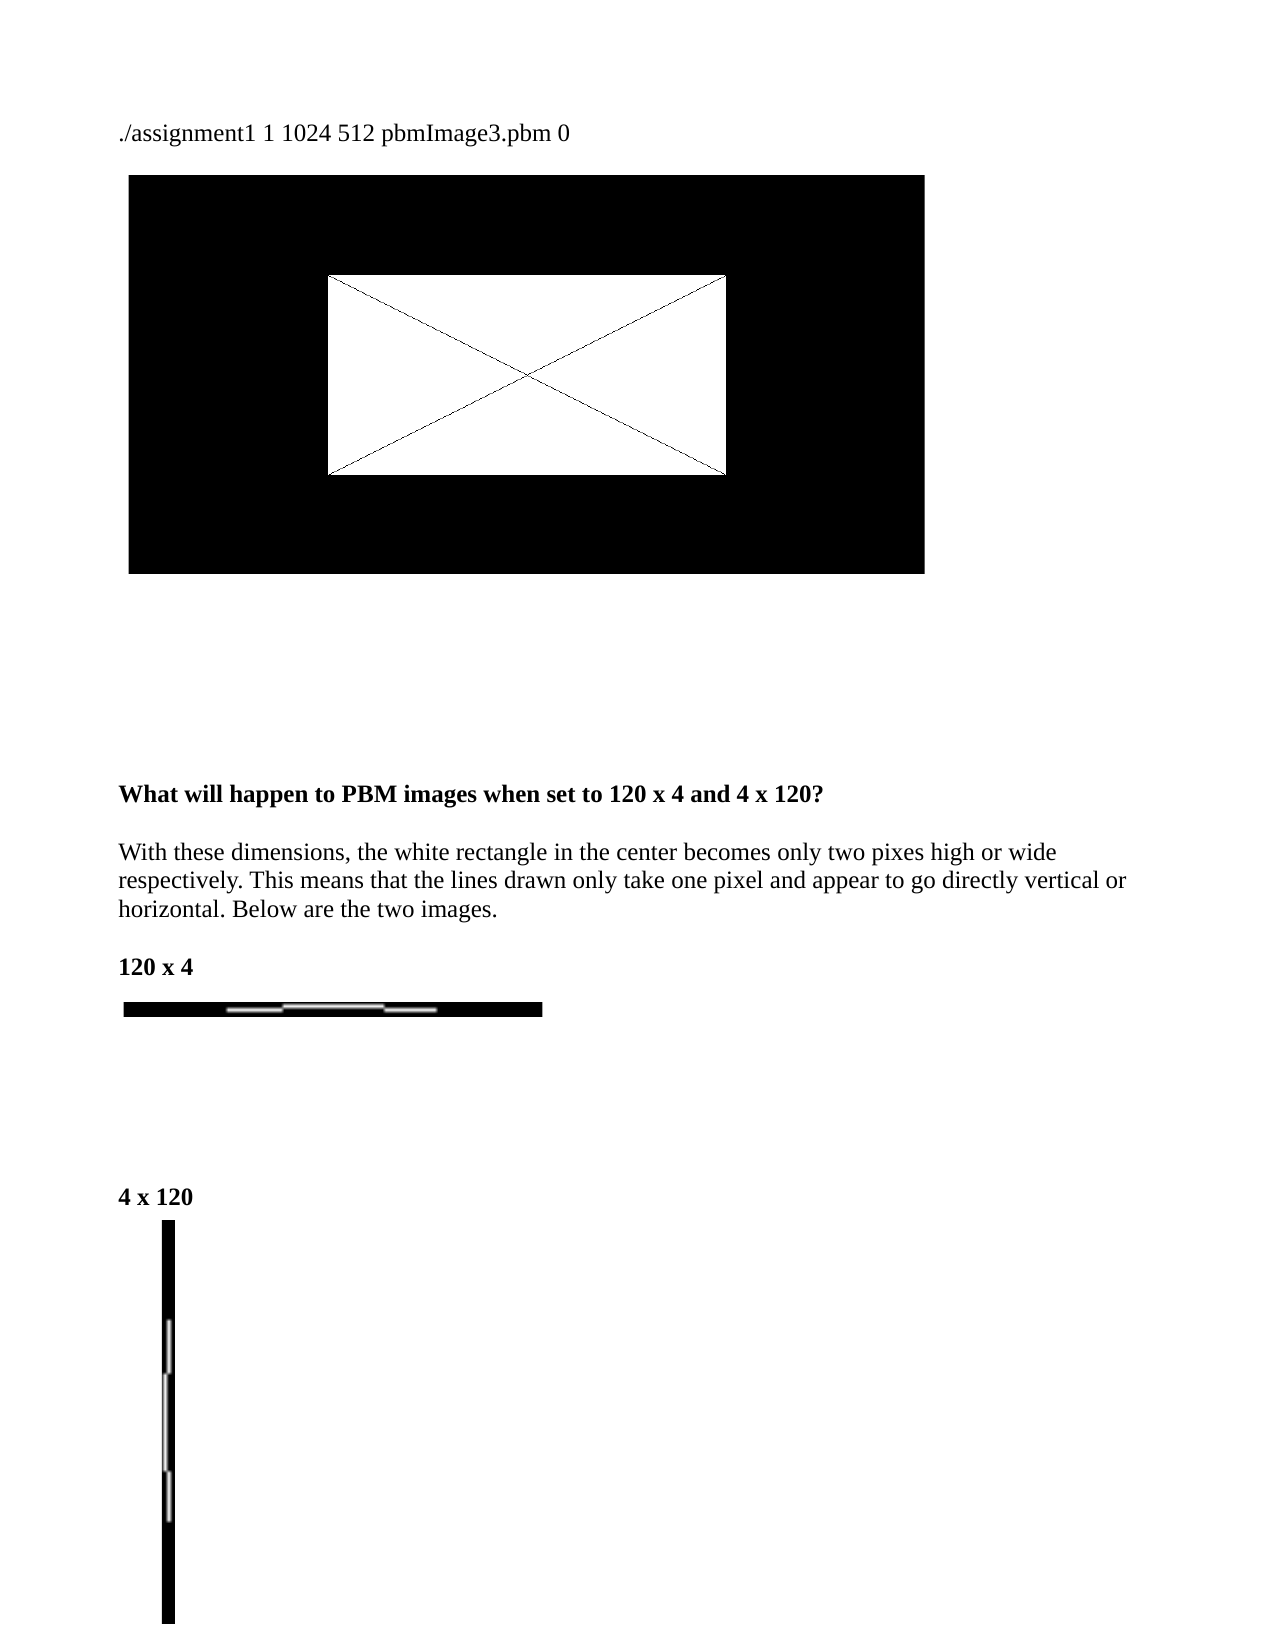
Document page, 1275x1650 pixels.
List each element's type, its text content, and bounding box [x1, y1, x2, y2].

picture [123, 1002, 543, 1017]
text ./assignment1 1 1024 512 pbmImage3.pbm 0 [118, 118, 1157, 147]
text 4 x 120 [118, 1182, 1157, 1211]
text 120 x 4 [118, 952, 1157, 981]
picture [128, 175, 925, 574]
text What will happen to PBM images when set to 120 x 4 and 4 x 120? [118, 779, 1157, 808]
text With these dimensions, the white rectangle in the center becomes only two pixes high or wide respectively. This means that the lines drawn only take one pixel and appear to go directly vertical or horizontal. Below are the two images. [118, 837, 1157, 923]
picture [161, 1220, 175, 1624]
